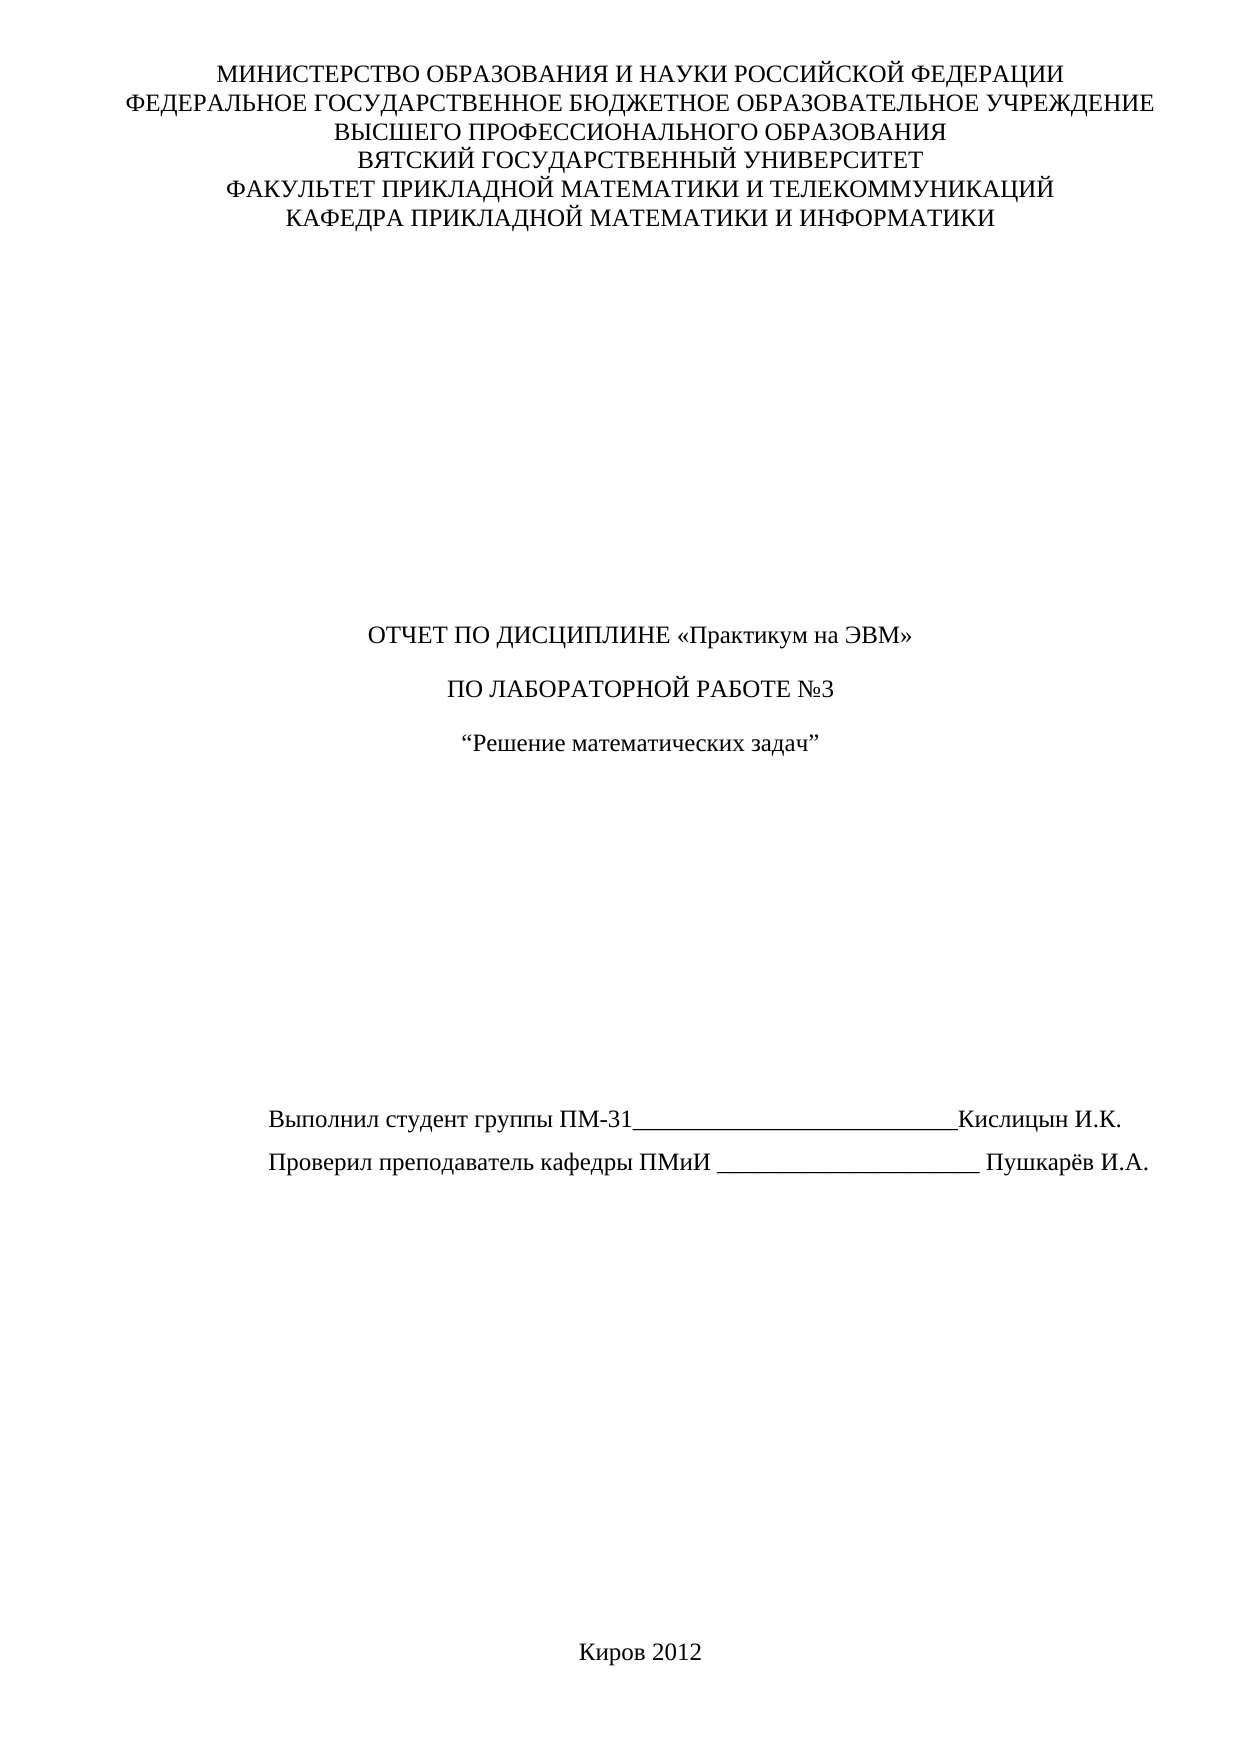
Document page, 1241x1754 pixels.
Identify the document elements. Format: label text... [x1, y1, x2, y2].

text ФЕДЕРАЛЬНОЕ ГОСУДАРСТВЕННОЕ БЮДЖЕТНОЕ ОБРАЗОВАТЕЛЬНОЕ УЧРЕЖДЕНИЕ [118, 88, 1162, 117]
text ВЫСШЕГО ПРОФЕССИОНАЛЬНОГО ОБРАЗОВАНИЯ [118, 117, 1162, 145]
text ПО ЛАБОРАТОРНОЙ РАБОТЕ №3 [118, 674, 1162, 703]
text ВЯТСКИЙ ГОСУДАРСТВЕННЫЙ УНИВЕРСИТЕТ [118, 145, 1162, 174]
text ОТЧЕТ ПО ДИСЦИПЛИНЕ «Практикум на ЭВМ» [118, 620, 1162, 649]
text Киров 2012 [118, 1637, 1162, 1665]
text Министерство образования и науки РОССИЙСКОЙ ФЕДЕРАЦИИ [118, 59, 1162, 88]
text ФАКУЛЬТЕТ ПРИКЛАДНОЙ МАТЕМАТИКИ И ТЕЛЕКОММУНИКАЦИЙ [118, 174, 1162, 203]
text Выполнил студент группы ПМ-31__________________________Кислицын И.К. [268, 1104, 1162, 1133]
text Проверил преподаватель кафедры ПМиИ _____________________ Пушкарёв И.А. [268, 1147, 1162, 1176]
text “Решение математических задач” [118, 728, 1162, 757]
text КАФЕДРА ПРИКЛАДНОЙ МАТЕМАТИКИ И ИНФОРМАТИКИ [118, 203, 1162, 232]
